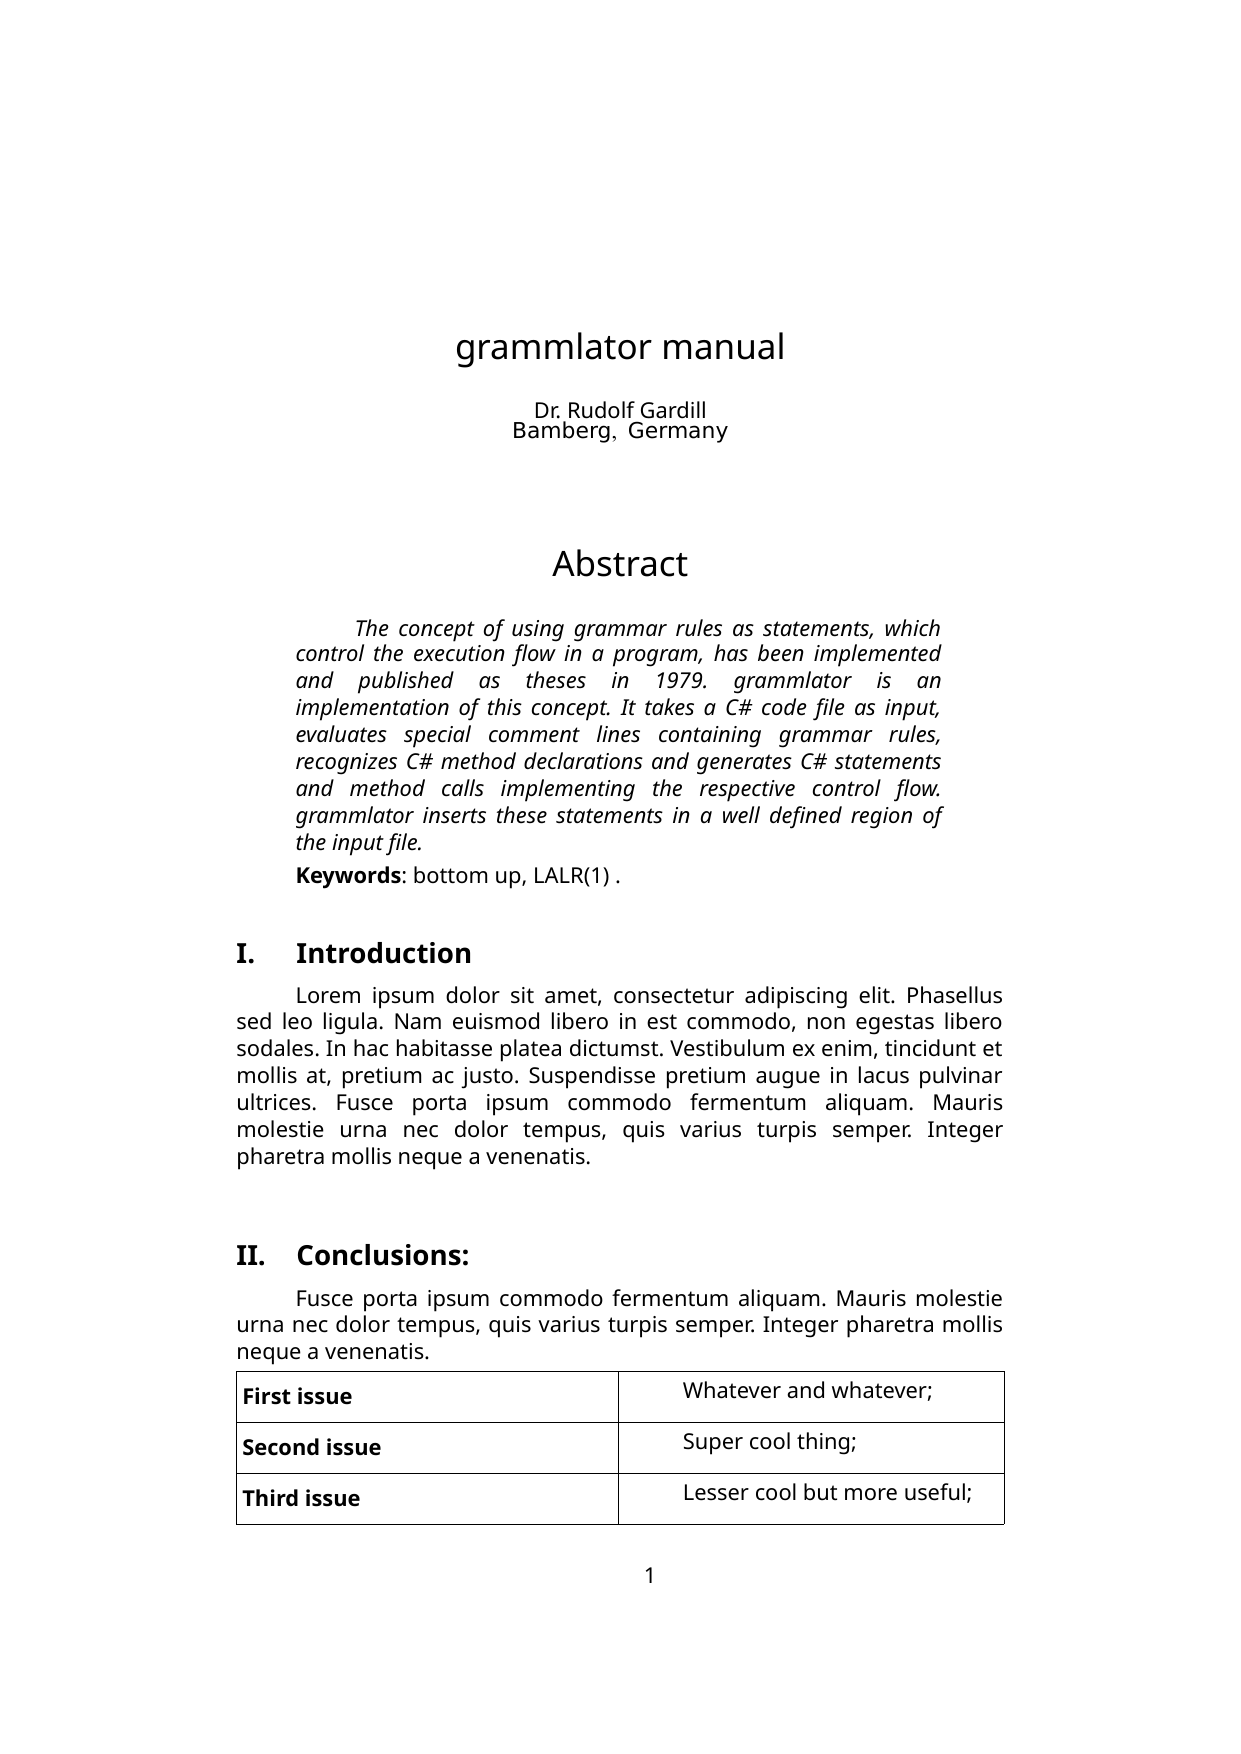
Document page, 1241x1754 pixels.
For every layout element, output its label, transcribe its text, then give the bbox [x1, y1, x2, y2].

text Bamberg, Germany [366, 424, 874, 442]
text Dr. Rudolf Gardill [366, 397, 874, 424]
subtitle Abstract [289, 542, 951, 585]
subtitle Conclusions: [236, 1239, 1004, 1272]
text Keywords: bottom up, LALR(1) . [295, 862, 945, 889]
table_header First issue [237, 1372, 618, 1422]
text Fusce porta ipsum commodo fermentum aliquam. Mauris molestie urna nec dolor tempus, quis varius turpis semper. Integer pharetra mollis neque a venenatis. [236, 1285, 1004, 1365]
subtitle grammlator manual [289, 325, 951, 368]
text The concept of using grammar rules as statements, which control the execution flow in a program, has been implemented and published as theses in 1979. grammlator is an implementation of this concept. It takes a C# code file as input, evaluates special comment lines containing grammar rules, recognizes C# method declarations and generates C# statements and method calls implementing the respective control flow. grammlator inserts these statements in a well defined region of the input file. [295, 614, 945, 856]
table_cell Super cool thing; [619, 1423, 1004, 1473]
table_cell Second issue [237, 1423, 618, 1473]
table_cell Lesser cool but more useful; [619, 1474, 1004, 1524]
subtitle Introduction [236, 936, 1004, 970]
table_cell Third issue [237, 1474, 618, 1524]
text Lorem ipsum dolor sit amet, consectetur adipiscing elit. Phasellus sed leo ligula. Nam euismod libero in est commodo, non egestas libero sodales. In hac habitasse platea dictumst. Vestibulum ex enim, tincidunt et mollis at, pretium ac justo. Suspendisse pretium augue in lacus pulvinar ultrices. Fusce porta ipsum commodo fermentum aliquam. Mauris molestie urna nec dolor tempus, quis varius turpis semper. Integer pharetra mollis neque a venenatis. [236, 982, 1004, 1171]
table_header Whatever and whatever; [619, 1372, 1004, 1422]
